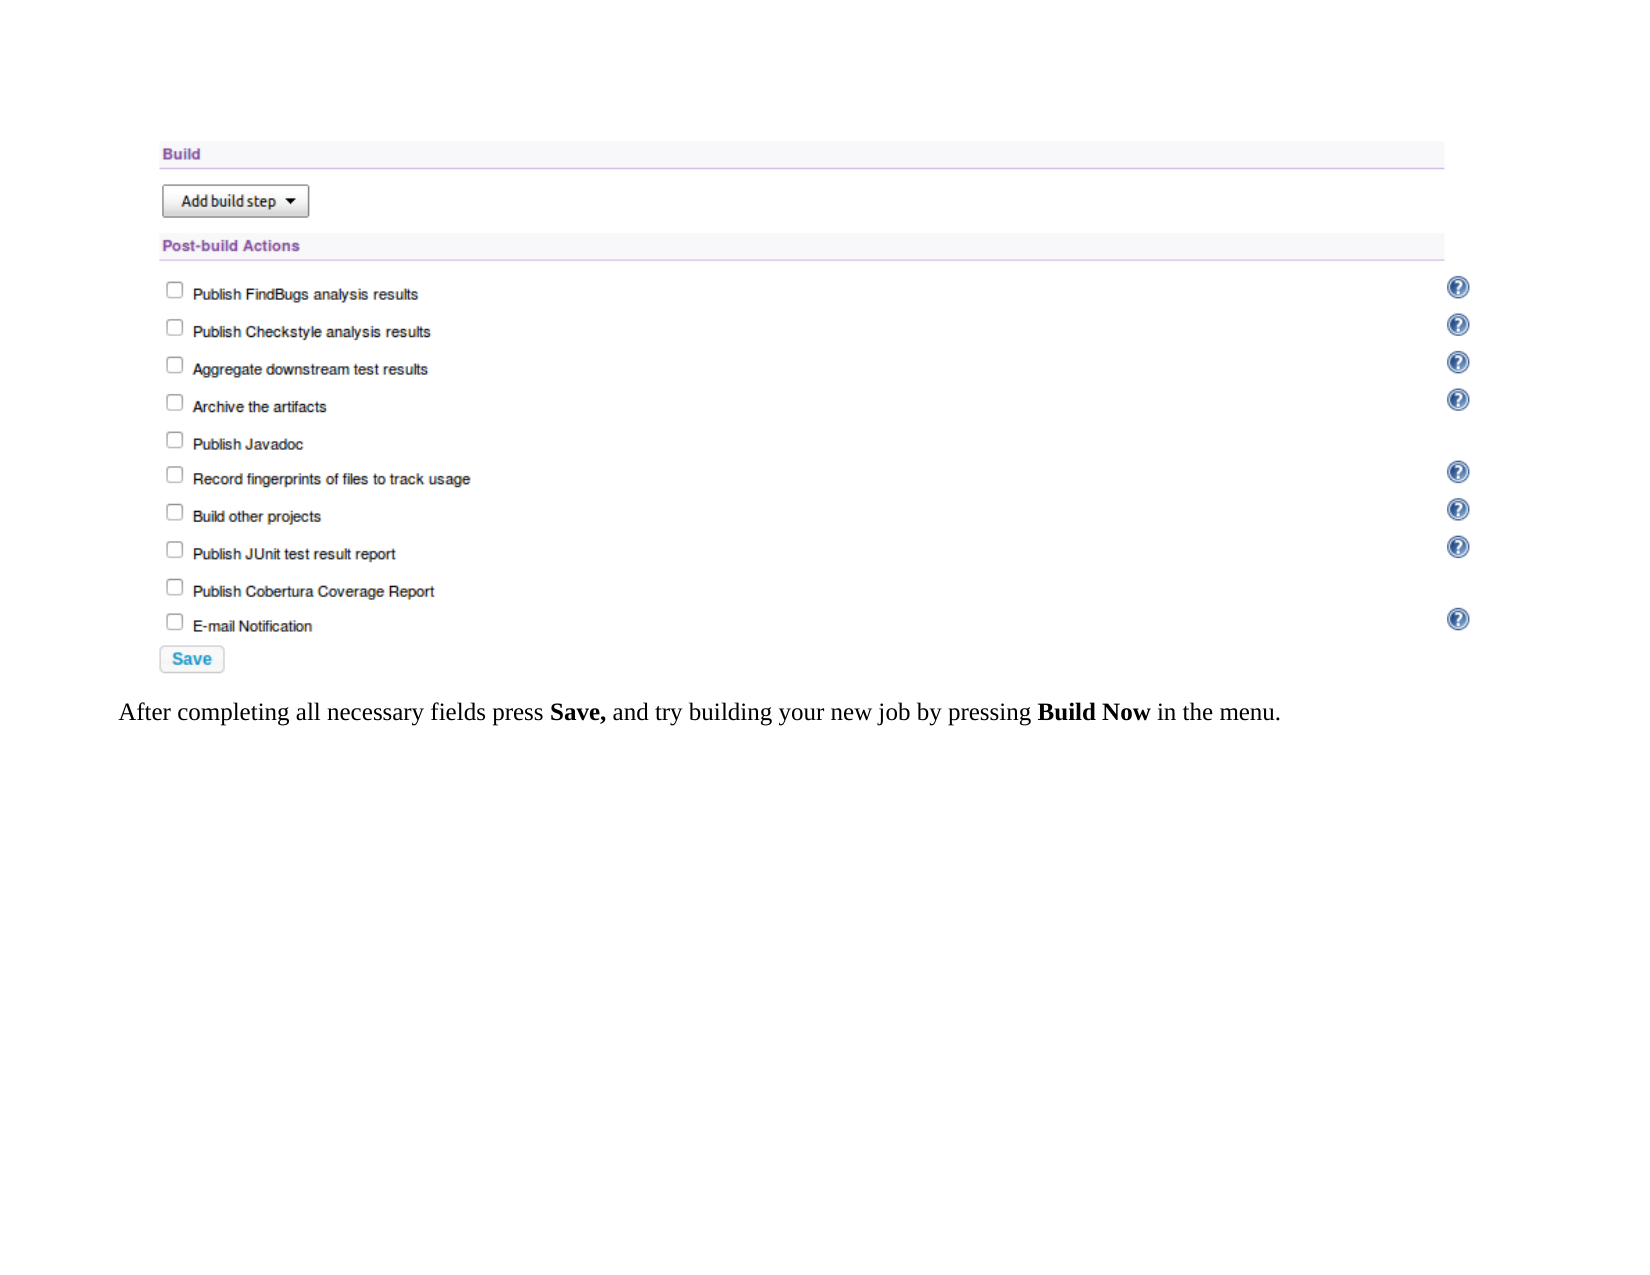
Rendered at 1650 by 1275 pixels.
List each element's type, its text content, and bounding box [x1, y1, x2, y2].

text After completing all necessary fields press Save, and try building your new job by pressing Build Now in the menu. [118, 697, 1532, 725]
picture [118, 118, 1532, 697]
